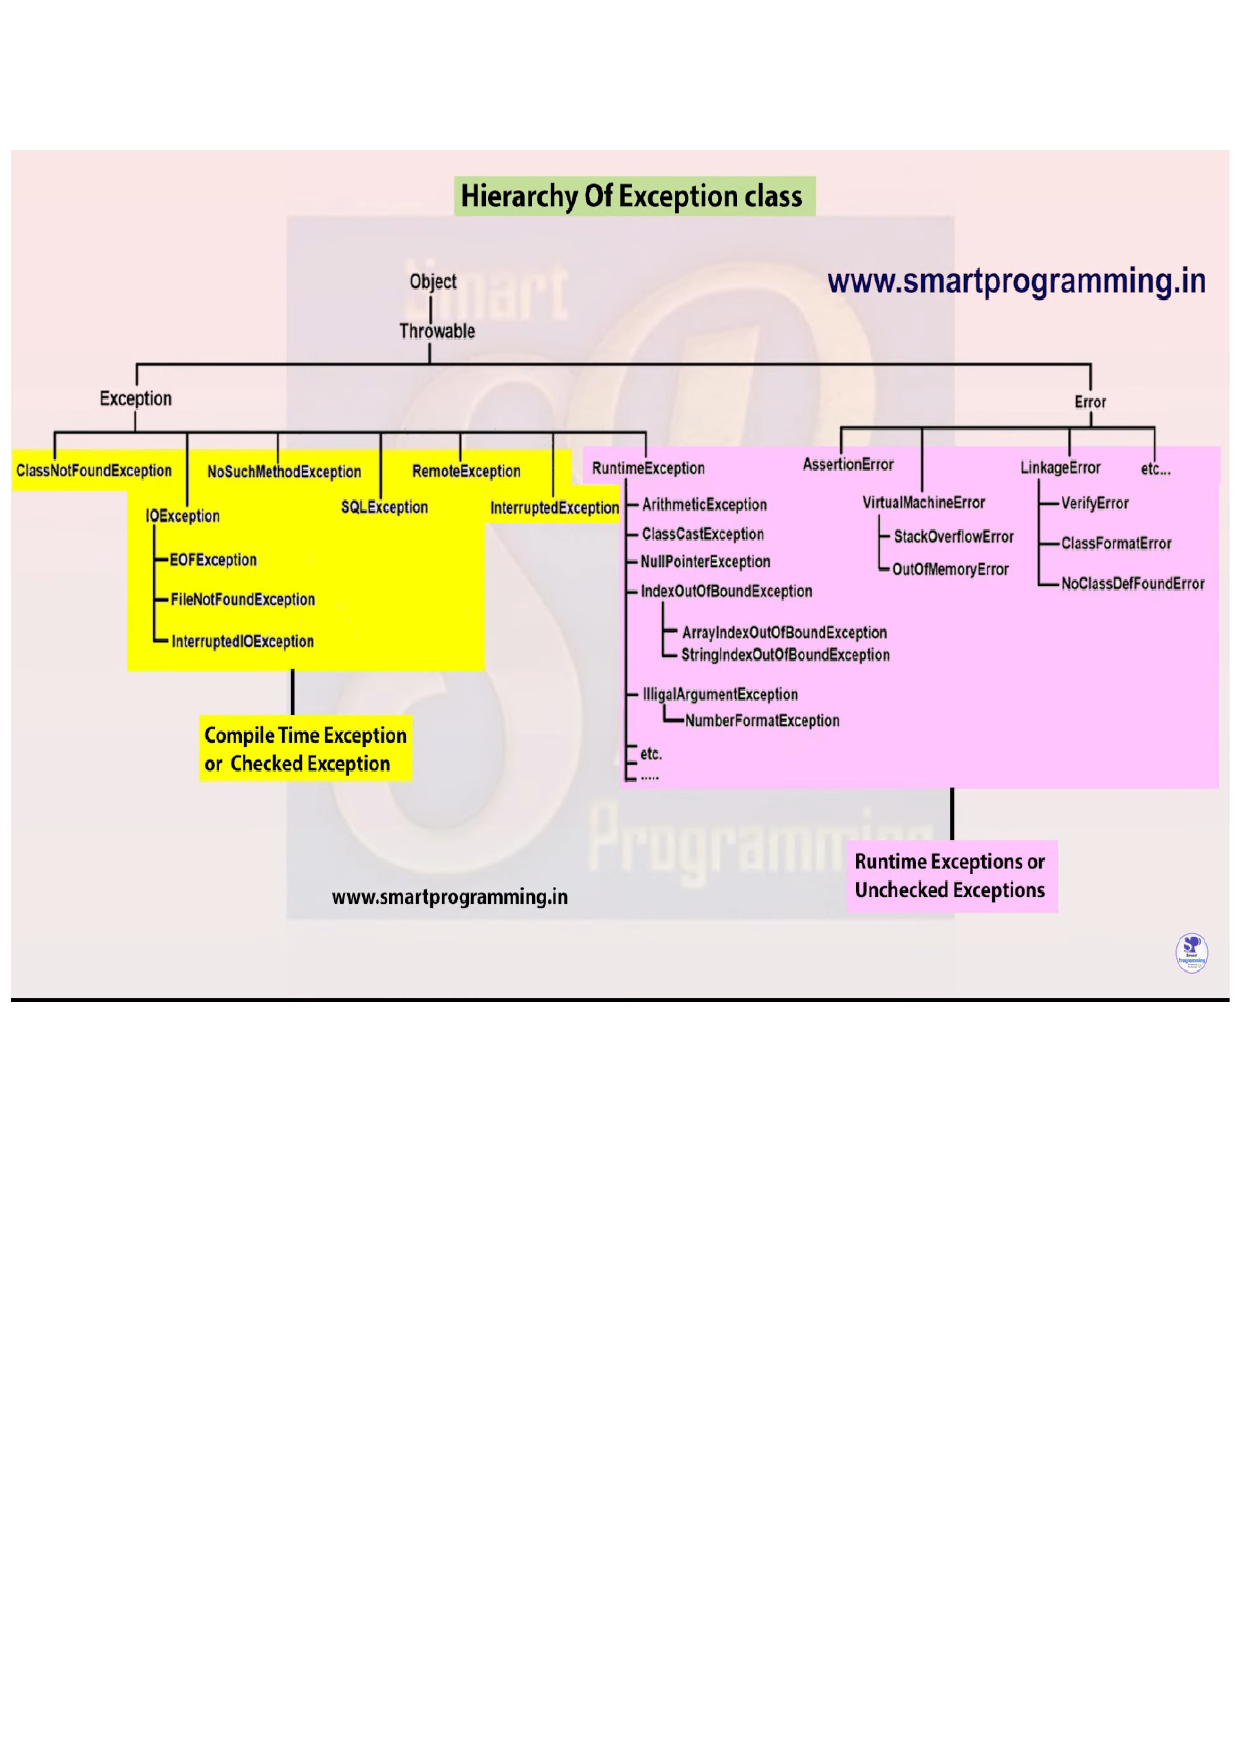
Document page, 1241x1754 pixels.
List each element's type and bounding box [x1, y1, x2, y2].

picture [11, 150, 1230, 1002]
